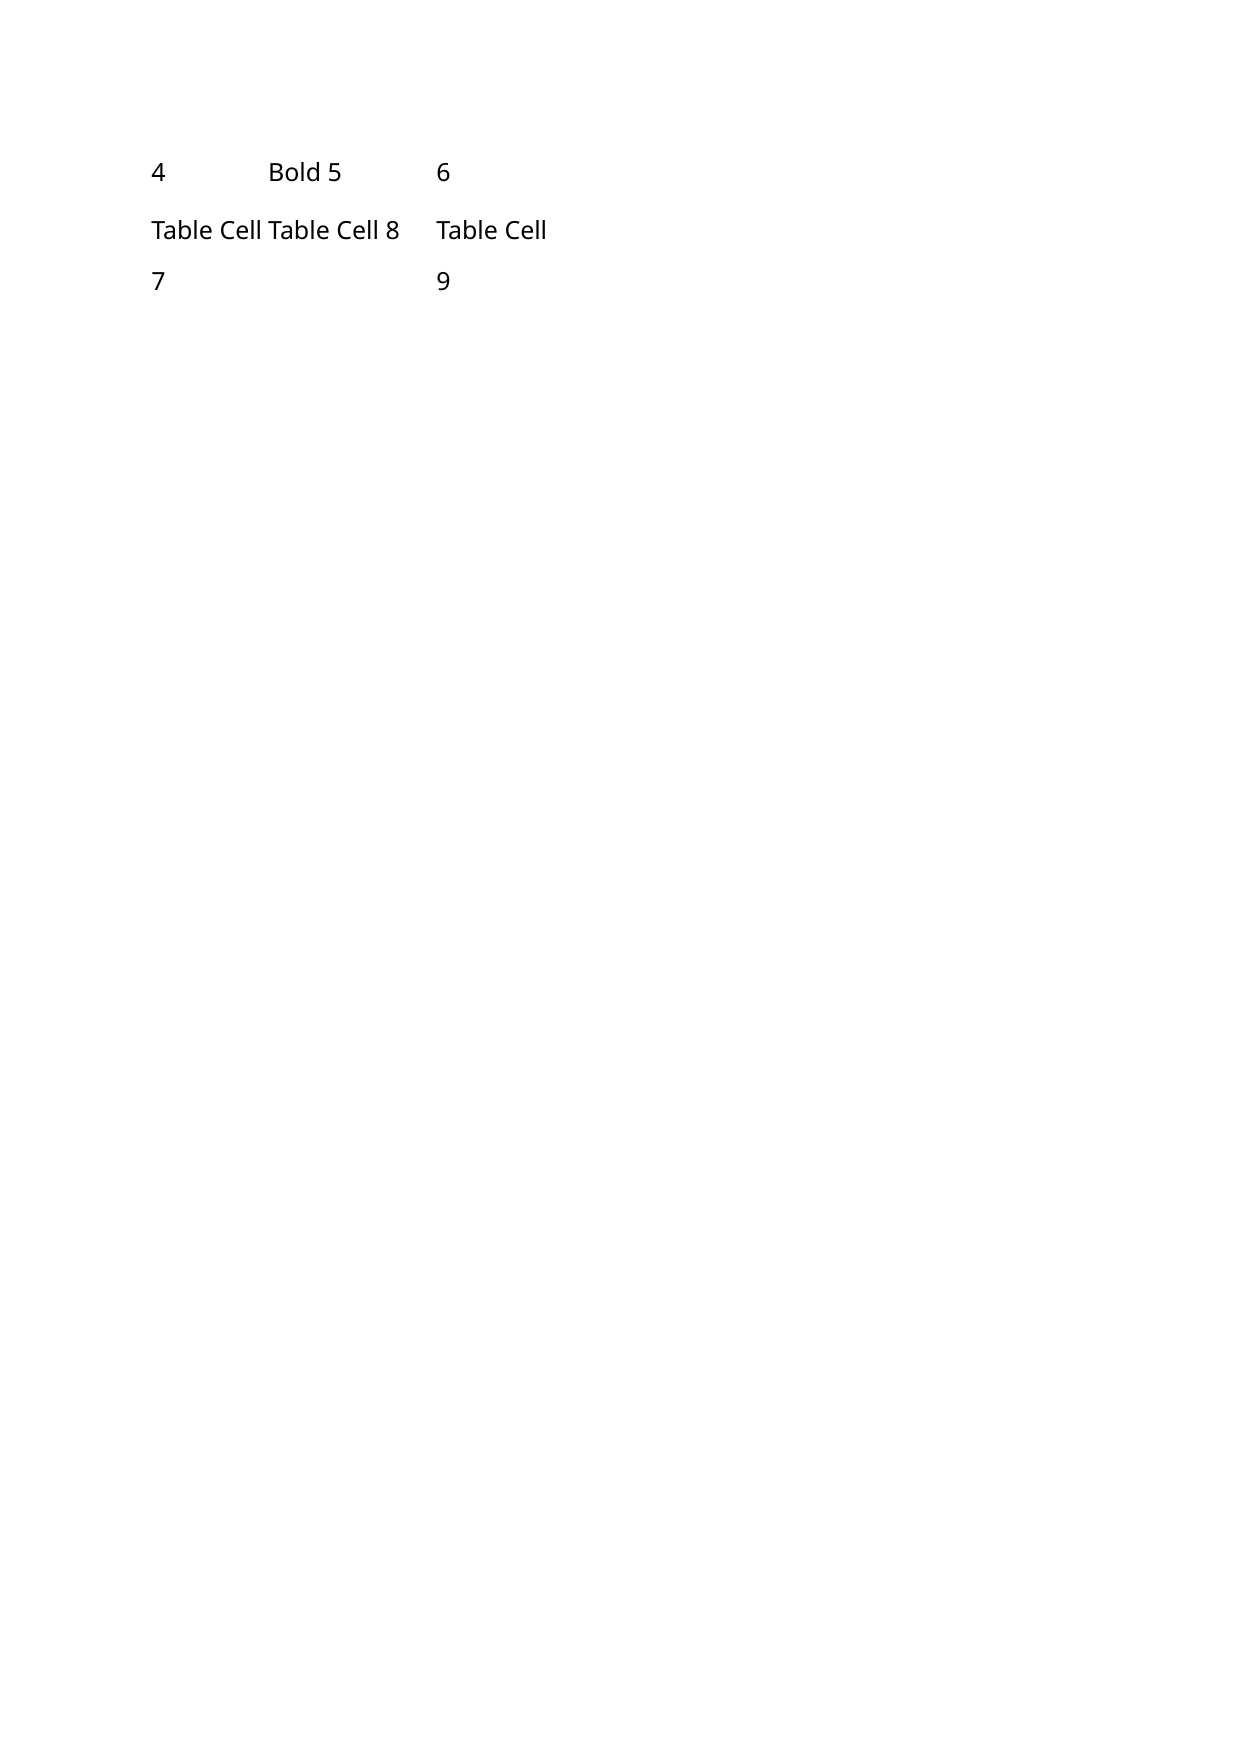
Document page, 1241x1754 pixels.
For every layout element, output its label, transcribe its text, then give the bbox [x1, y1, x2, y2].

table_cell 6 [435, 150, 552, 208]
table_cell Table Cell 9 [435, 208, 552, 316]
table_cell Table Cell 8 [267, 208, 435, 316]
table_cell Table Cell 7 [150, 208, 267, 316]
table_cell 4 [150, 150, 267, 208]
table_cell Bold 5 [267, 150, 435, 208]
